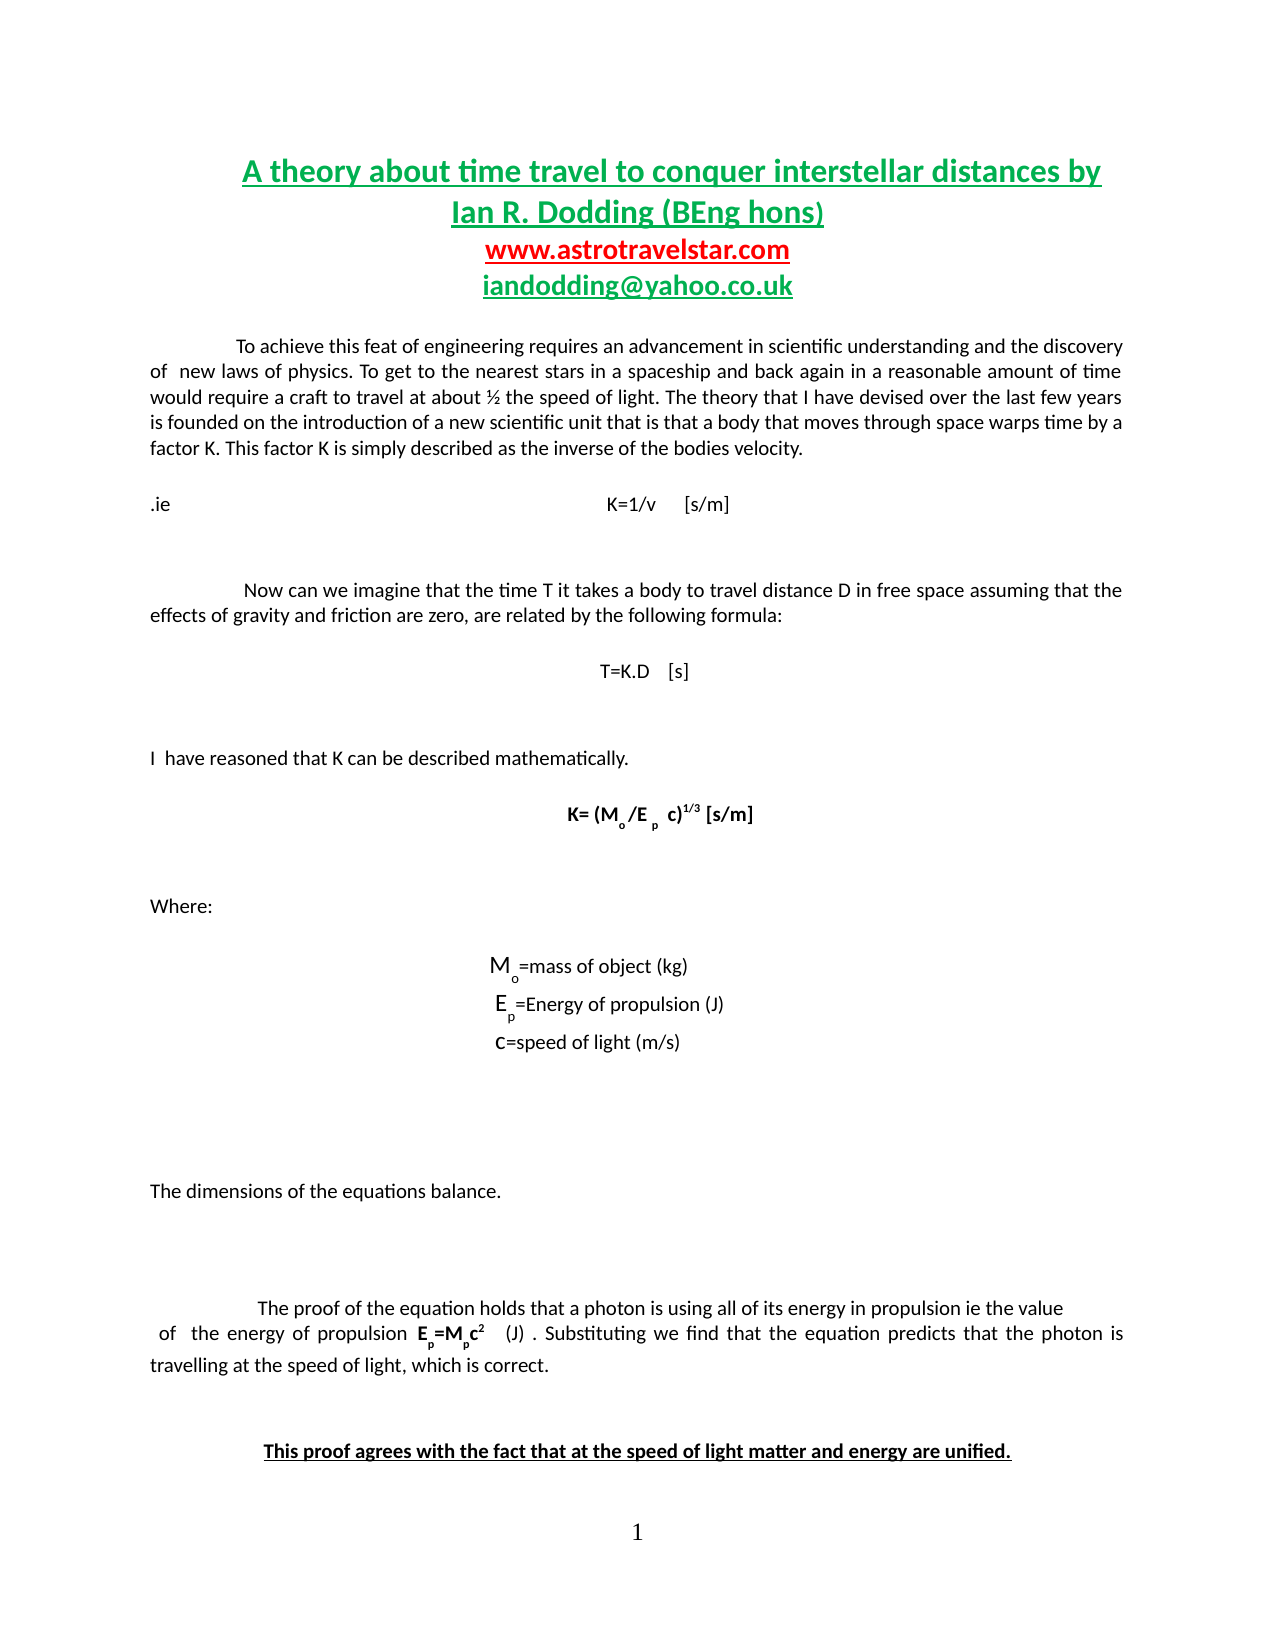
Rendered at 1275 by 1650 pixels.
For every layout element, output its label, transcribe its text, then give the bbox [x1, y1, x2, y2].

text The dimensions of the equations balance. [150, 1178, 1125, 1203]
text Where: [150, 894, 1125, 919]
text T=K.D [s] [150, 659, 1125, 684]
text To achieve this feat of engineering requires an advancement in scientific understanding and the discovery of new laws of physics. To get to the nearest stars in a spaceship and back again in a reasonable amount of time would require a craft to travel at about ½ the speed of light. The theory that I have devised over the last few years is founded on the introduction of a new scientific unit that is that a body that moves through space warps time by a factor K. This factor K is simply described as the inverse of the bodies velocity. [150, 333, 1125, 460]
text c=speed of light (m/s) [150, 1025, 1125, 1056]
text iandodding@yahoo.co.uk [150, 267, 1125, 303]
text A theory about time travel to conquer interstellar distances by Ian R. Dodding (BEng hons) [150, 150, 1125, 231]
text K= (Mo /E p c)1/3 [s/m] [150, 801, 1125, 833]
text Ep=Energy of propulsion (J) [150, 987, 1125, 1025]
text Now can we imagine that the time T it takes a body to travel distance D in free space assuming that the effects of gravity and friction are zero, are related by the following formula: [150, 577, 1125, 628]
text I have reasoned that K can be described mathematically. [150, 745, 1125, 771]
text Mo=mass of object (kg) [150, 949, 1125, 987]
text www.astrotravelstar.com [150, 231, 1125, 267]
text .ie K=1/v [s/m] [150, 491, 1125, 516]
text The proof of the equation holds that a photon is using all of its energy in propulsion ie the value [150, 1295, 1125, 1320]
text of the energy of propulsion Ep=Mpc2 (J) . Substituting we find that the equation predicts that the photon is travelling at the speed of light, which is correct. [150, 1320, 1125, 1377]
text This proof agrees with the fact that at the speed of light matter and energy are unified. [150, 1438, 1125, 1464]
